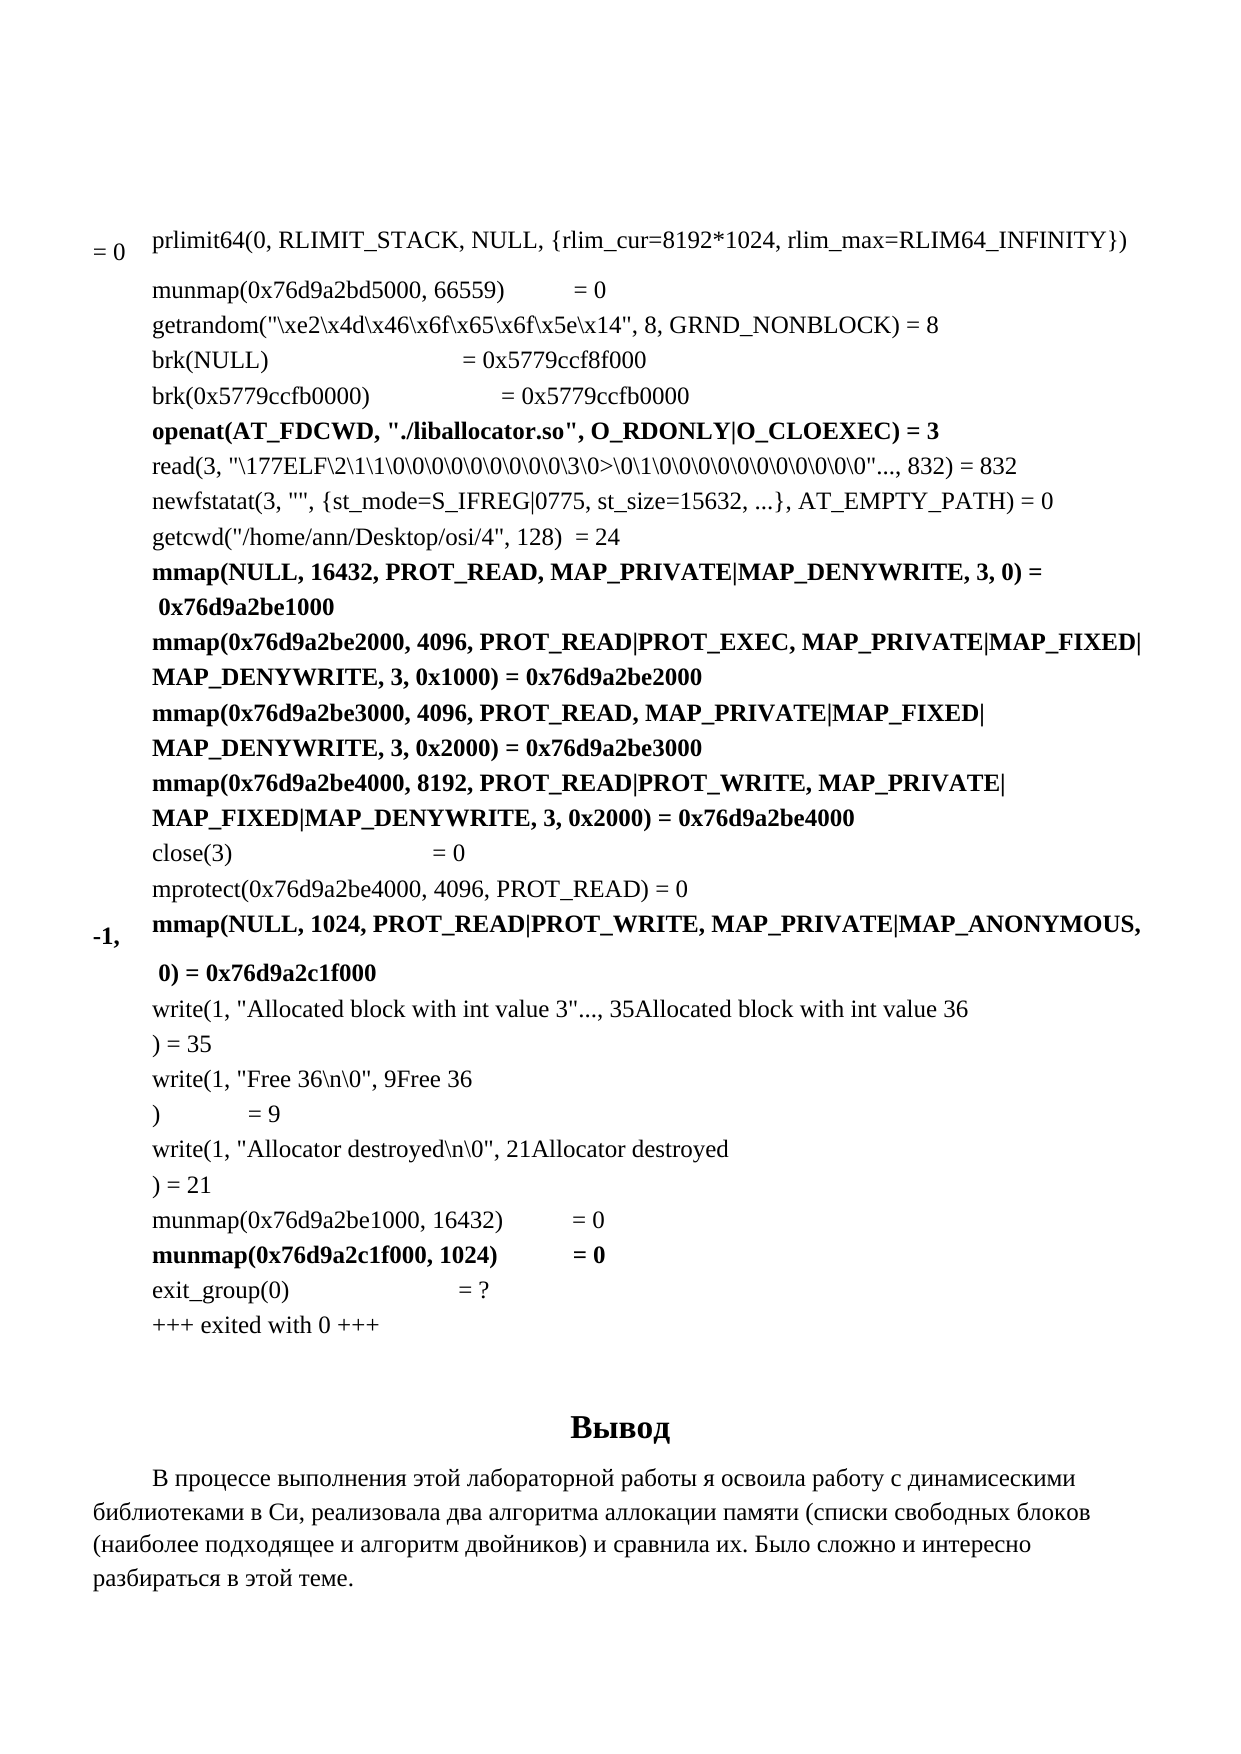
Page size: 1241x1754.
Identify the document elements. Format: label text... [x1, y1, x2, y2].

text mmap(0x76d9a2be3000, 4096, PROT_READ, MAP_PRIVATE|MAP_FIXED| [830, 709, 981, 724]
text munmap(0x76d9a2c1f000, 1024) = 0 [93, 1252, 235, 1266]
text exit_group(0) = ? [213, 1287, 249, 1302]
text openat(AT_FDCWD, "./liballocator.so", O_RDONLY|O_CLOEXEC) = 3 [734, 428, 895, 442]
text openat(AT_FDCWD, "./liballocator.so", O_RDONLY|O_CLOEXEC) = 3 [228, 428, 732, 442]
text newfstatat(3, "", {st_mode=S_IFREG|0775, st_size=15632, ...}, AT_EMPTY_PATH) = 0 [93, 498, 532, 513]
text MAP_FIXED|MAP_DENYWRITE, 3, 0x2000) = 0x76d9a2be4000 [93, 815, 301, 829]
text Вывод [93, 1407, 1147, 1445]
text mmap(0x76d9a2be4000, 8192, PROT_READ|PROT_WRITE, MAP_PRIVATE| [93, 780, 208, 794]
text getcwd("/home/ann/Desktop/osi/4", 128) = 24 [227, 533, 430, 548]
text mprotect(0x76d9a2be4000, 4096, PROT_READ) = 0 [243, 886, 645, 900]
text +++ exited with 0 +++ [93, 1322, 1147, 1337]
text exit_group(0) = ? [251, 1287, 286, 1302]
text brk(NULL) = 0x5779ccf8f000 [264, 357, 1147, 372]
text newfstatat(3, "", {st_mode=S_IFREG|0775, st_size=15632, ...}, AT_EMPTY_PATH) = 0 [1010, 498, 1147, 513]
text ) = 9 [156, 1111, 1147, 1126]
text ) = 9 [93, 1111, 157, 1126]
text mmap(0x76d9a2be3000, 4096, PROT_READ, MAP_PRIVATE|MAP_FIXED| [224, 709, 828, 724]
text munmap(0x76d9a2bd5000, 66559) = 0 [242, 287, 501, 301]
text openat(AT_FDCWD, "./liballocator.so", O_RDONLY|O_CLOEXEC) = 3 [896, 428, 1147, 442]
text MAP_DENYWRITE, 3, 0x2000) = 0x76d9a2be3000 [93, 745, 494, 759]
text mmap(0x76d9a2be2000, 4096, PROT_READ|PROT_EXEC, MAP_PRIVATE|MAP_FIXED| [93, 639, 208, 653]
text write(1, "Free 36\n\0", 9Free 36 [93, 1076, 207, 1090]
text brk(0x5779ccfb0000) = 0x5779ccfb0000 [93, 393, 189, 407]
text mmap(0x76d9a2be2000, 4096, PROT_READ|PROT_EXEC, MAP_PRIVATE|MAP_FIXED| [224, 639, 634, 653]
text exit_group(0) = ? [285, 1287, 1147, 1302]
text В процессе выполнения этой лабораторной работы я освоила работу с динамисескими библиотеками в Си, реализовала два алгоритма аллокации памяти (списки свободных блоков (наиболее подходящее и алгоритм двойников) и сравнила их. Было сложно и интересно разбираться в этой теме. [93, 1463, 1147, 1591]
text getcwd("/home/ann/Desktop/osi/4", 128) = 24 [93, 533, 228, 548]
text munmap(0x76d9a2be1000, 16432) = 0 [499, 1217, 1147, 1231]
text getcwd("/home/ann/Desktop/osi/4", 128) = 24 [559, 533, 1147, 548]
text munmap(0x76d9a2be1000, 16432) = 0 [93, 1217, 229, 1231]
text mmap(NULL, 16432, PROT_READ, MAP_PRIVATE|MAP_DENYWRITE, 3, 0) = [93, 569, 208, 583]
text mmap(0x76d9a2be4000, 8192, PROT_READ|PROT_WRITE, MAP_PRIVATE| [1004, 780, 1147, 794]
text brk(NULL) = 0x5779ccf8f000 [93, 357, 265, 372]
text mmap(0x76d9a2be4000, 8192, PROT_READ|PROT_WRITE, MAP_PRIVATE| [636, 780, 1002, 794]
text mmap(0x76d9a2be3000, 4096, PROT_READ, MAP_PRIVATE|MAP_FIXED| [93, 709, 212, 724]
text munmap(0x76d9a2c1f000, 1024) = 0 [251, 1252, 493, 1266]
text 0) = 0x76d9a2c1f000 [93, 970, 174, 985]
text mmap(NULL, 16432, PROT_READ, MAP_PRIVATE|MAP_DENYWRITE, 3, 0) = [224, 569, 734, 583]
text mprotect(0x76d9a2be4000, 4096, PROT_READ) = 0 [93, 886, 173, 900]
text mmap(NULL, 16432, PROT_READ, MAP_PRIVATE|MAP_DENYWRITE, 3, 0) = [1018, 569, 1147, 583]
text mmap(NULL, 1024, PROT_READ|PROT_WRITE, MAP_PRIVATE|MAP_ANONYMOUS, -1, [93, 921, 1147, 949]
text brk(0x5779ccfb0000) = 0x5779ccfb0000 [366, 393, 1147, 407]
text prlimit64(0, RLIMIT_STACK, NULL, {rlim_cur=8192*1024, rlim_max=RLIM64_INFINITY}) = 0 [93, 237, 1147, 266]
text mprotect(0x76d9a2be4000, 4096, PROT_READ) = 0 [175, 886, 244, 900]
text read(3, "\177ELF\2\1\1\0\0\0\0\0\0\0\0\0\3\0>\0\1\0\0\0\0\0\0\0\0\0\0\0"..., 832) = 832 [198, 463, 950, 477]
text ) = 21 [157, 1182, 1147, 1196]
text read(3, "\177ELF\2\1\1\0\0\0\0\0\0\0\0\0\3\0>\0\1\0\0\0\0\0\0\0\0\0\0\0"..., 832) = 832 [950, 463, 1147, 477]
text munmap(0x76d9a2bd5000, 66559) = 0 [93, 287, 229, 301]
text 0) = 0x76d9a2c1f000 [174, 970, 1147, 985]
text exit_group(0) = ? [93, 1287, 216, 1302]
text write(1, "Allocated block with int value 3"..., 35Allocated block with int value 36 [206, 1006, 1147, 1020]
text mmap(NULL, 16432, PROT_READ, MAP_PRIVATE|MAP_DENYWRITE, 3, 0) = [736, 569, 1017, 583]
text MAP_DENYWRITE, 3, 0x1000) = 0x76d9a2be2000 [494, 674, 1147, 689]
text mmap(0x76d9a2be2000, 4096, PROT_READ|PROT_EXEC, MAP_PRIVATE|MAP_FIXED| [987, 639, 1138, 653]
text close(3) = 0 [228, 850, 1147, 865]
text MAP_FIXED|MAP_DENYWRITE, 3, 0x2000) = 0x76d9a2be4000 [303, 815, 647, 829]
text munmap(0x76d9a2be1000, 16432) = 0 [242, 1217, 499, 1231]
text write(1, "Allocator destroyed\n\0", 21Allocator destroyed [93, 1146, 1147, 1161]
text mmap(0x76d9a2be4000, 8192, PROT_READ|PROT_WRITE, MAP_PRIVATE| [224, 780, 634, 794]
text munmap(0x76d9a2c1f000, 1024) = 0 [494, 1252, 1147, 1266]
text 0x76d9a2be1000 [93, 604, 1147, 618]
text MAP_FIXED|MAP_DENYWRITE, 3, 0x2000) = 0x76d9a2be4000 [648, 815, 1147, 829]
text close(3) = 0 [93, 850, 229, 865]
text MAP_DENYWRITE, 3, 0x2000) = 0x76d9a2be3000 [495, 745, 1147, 759]
text mmap(0x76d9a2be2000, 4096, PROT_READ|PROT_EXEC, MAP_PRIVATE|MAP_FIXED| [636, 639, 985, 653]
text munmap(0x76d9a2bd5000, 66559) = 0 [501, 287, 1147, 301]
text mprotect(0x76d9a2be4000, 4096, PROT_READ) = 0 [645, 886, 1147, 900]
text getcwd("/home/ann/Desktop/osi/4", 128) = 24 [429, 533, 559, 548]
text ) = 21 [93, 1182, 157, 1196]
text brk(0x5779ccfb0000) = 0x5779ccfb0000 [188, 393, 366, 407]
text newfstatat(3, "", {st_mode=S_IFREG|0775, st_size=15632, ...}, AT_EMPTY_PATH) = 0 [533, 498, 1011, 513]
text ) = 35 [157, 1041, 1147, 1055]
text write(1, "Free 36\n\0", 9Free 36 [206, 1076, 1147, 1090]
text getrandom("\xe2\x4d\x46\x6f\x65\x6f\x5e\x14", 8, GRND_NONBLOCK) = 8 [895, 322, 1147, 337]
text mmap(0x76d9a2be3000, 4096, PROT_READ, MAP_PRIVATE|MAP_FIXED| [983, 709, 1147, 724]
text getrandom("\xe2\x4d\x46\x6f\x65\x6f\x5e\x14", 8, GRND_NONBLOCK) = 8 [93, 322, 896, 337]
text MAP_DENYWRITE, 3, 0x1000) = 0x76d9a2be2000 [93, 674, 494, 689]
text ) = 35 [93, 1041, 157, 1055]
